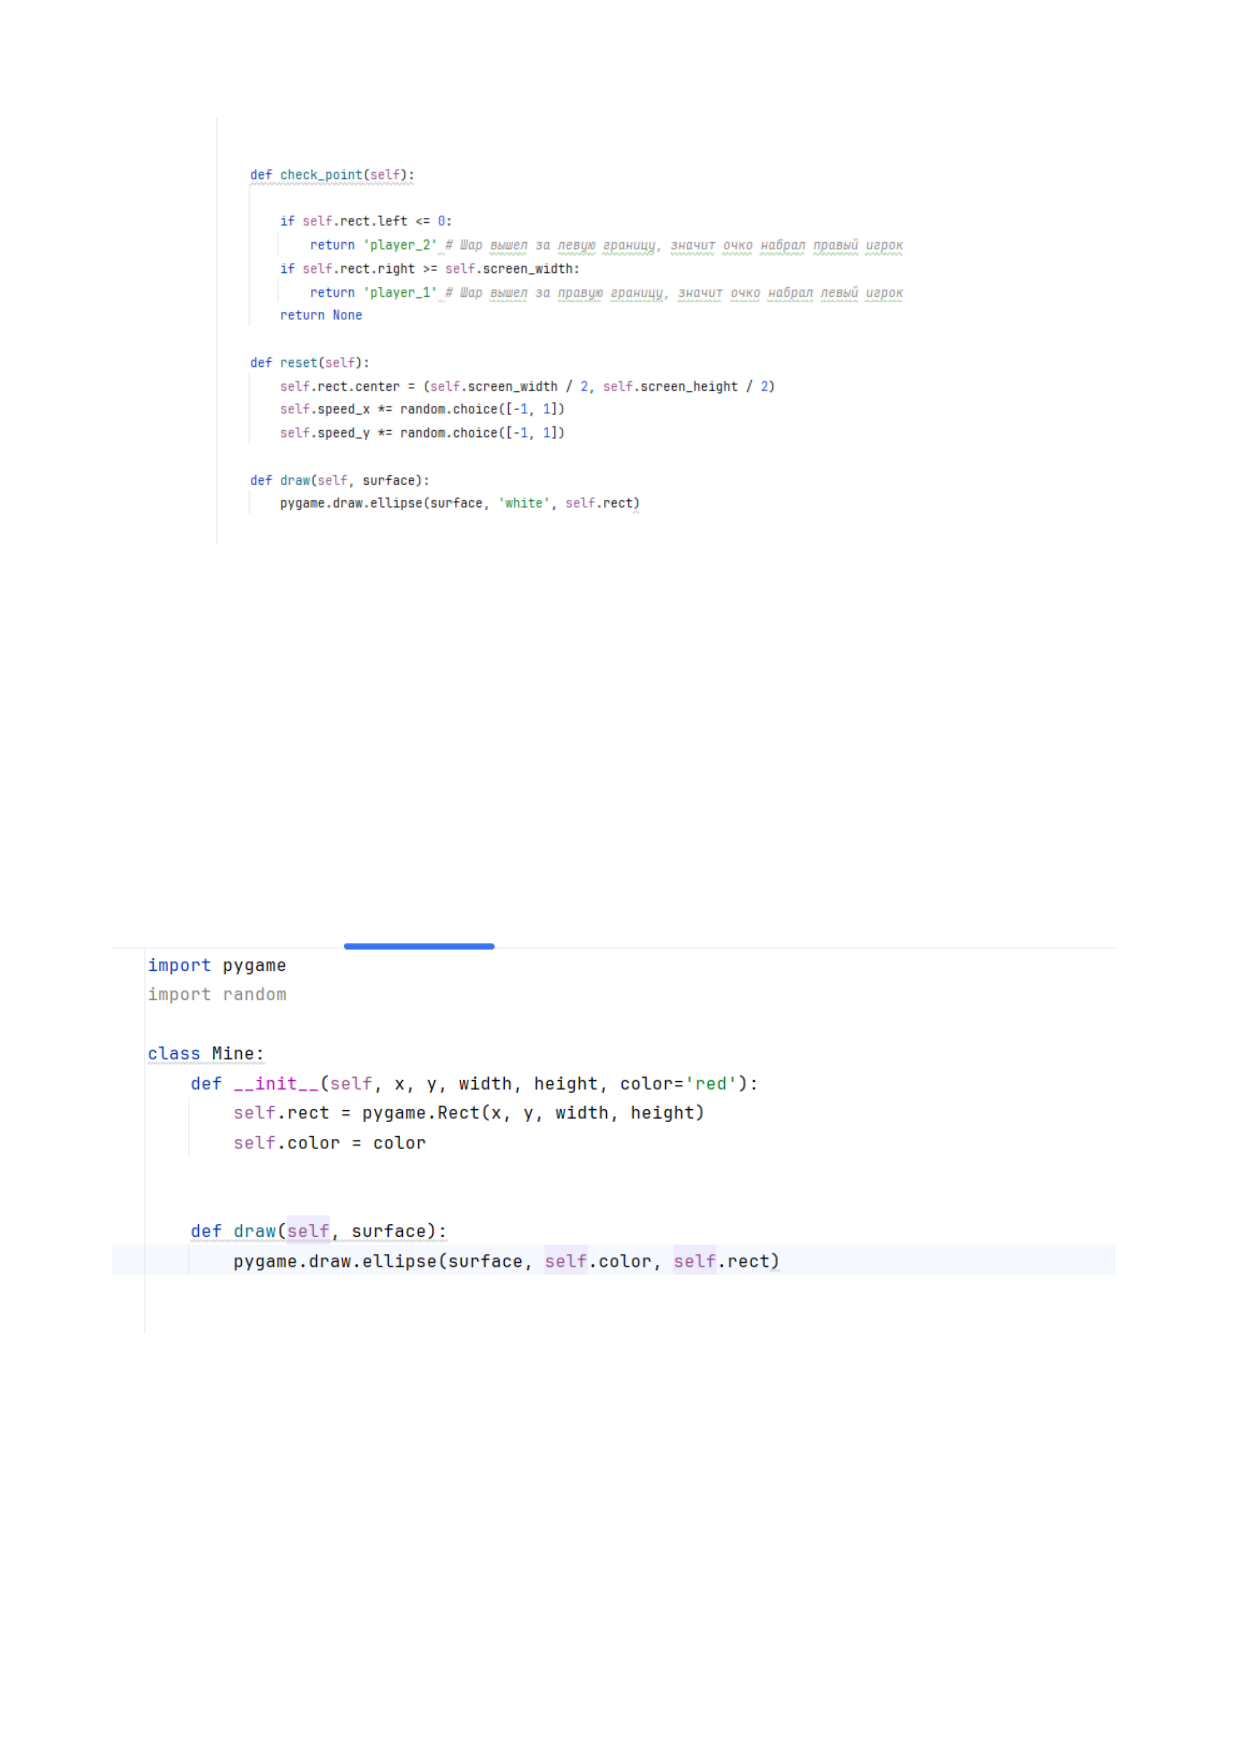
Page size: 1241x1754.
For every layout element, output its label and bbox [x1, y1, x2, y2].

picture [111, 941, 1116, 1334]
picture [185, 118, 1055, 544]
